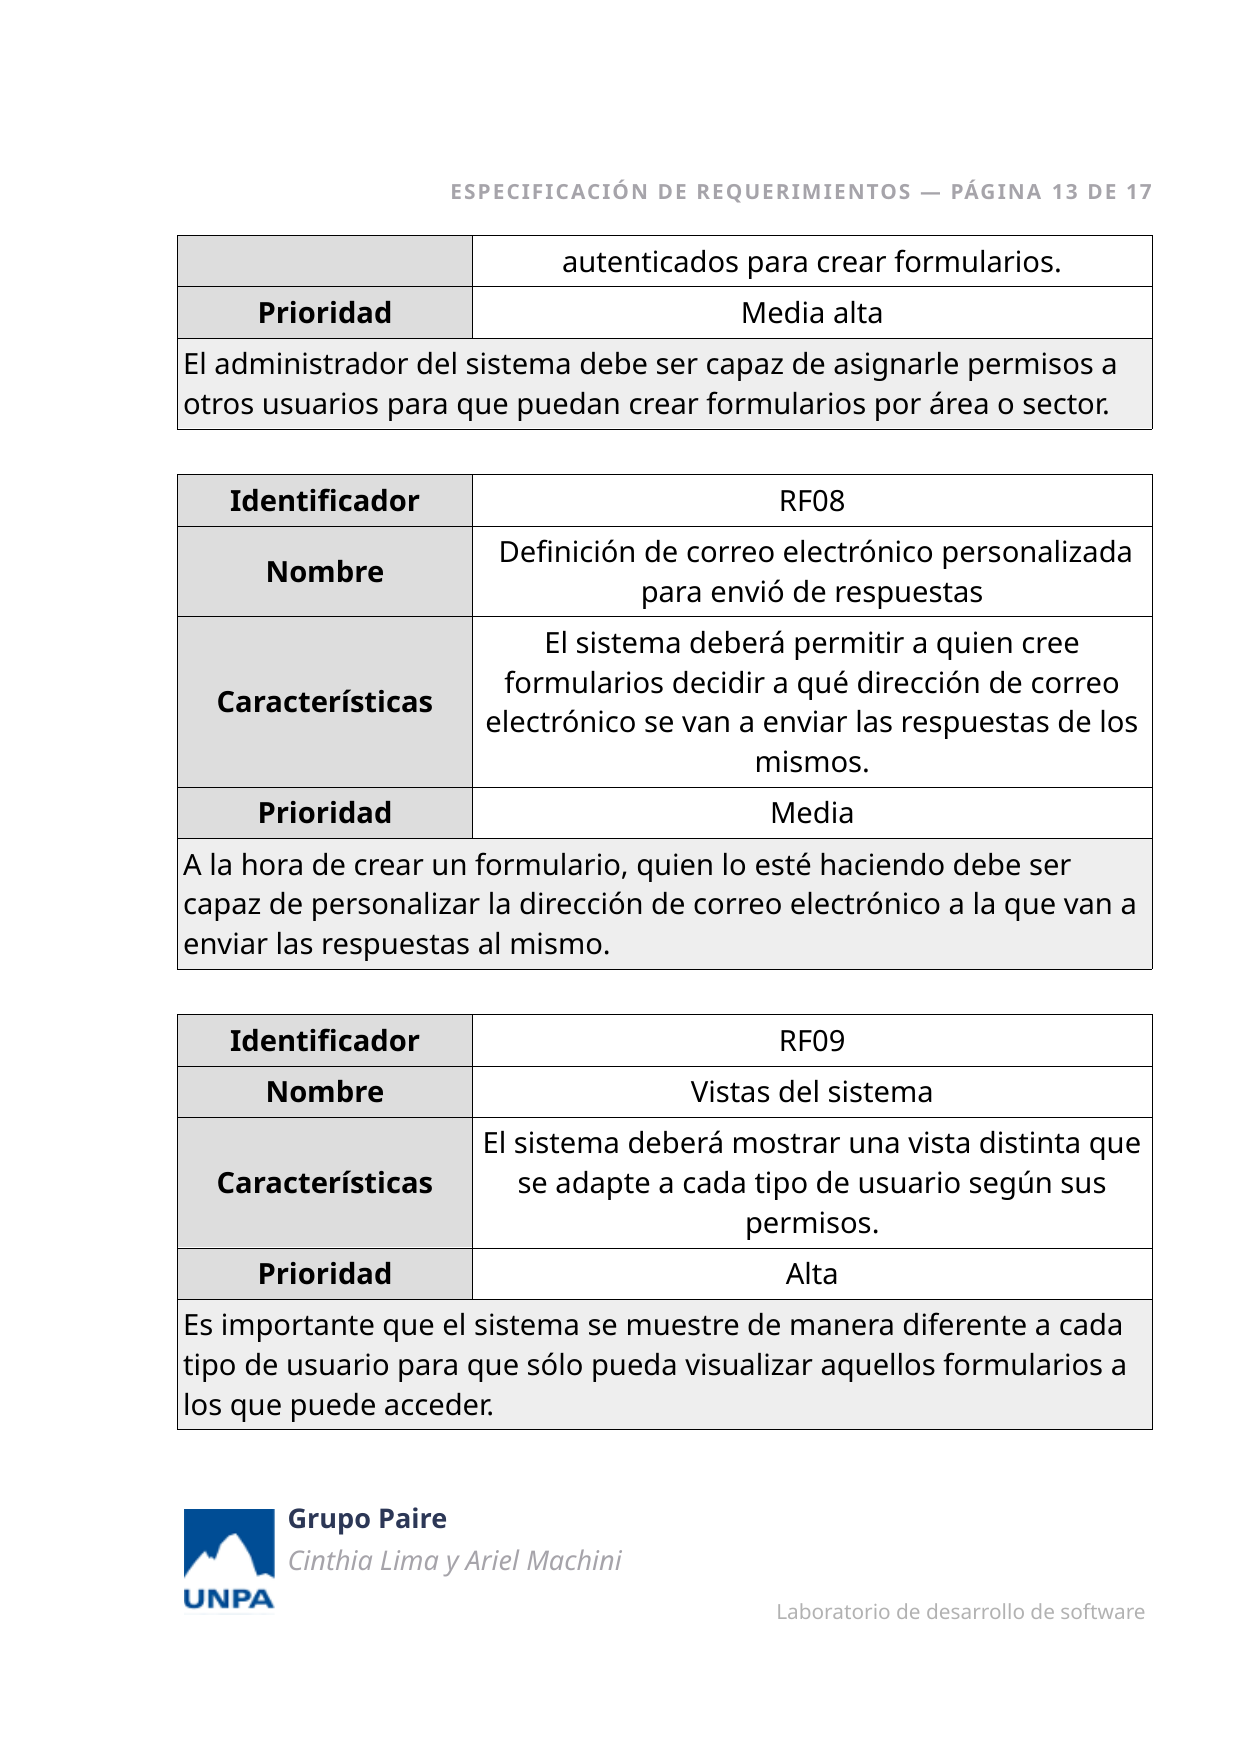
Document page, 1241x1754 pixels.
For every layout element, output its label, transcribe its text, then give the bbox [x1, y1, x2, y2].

table_header RF08 [473, 475, 1152, 526]
table_cell El sistema deberá mostrar una vista distinta que se adapte a cada tipo de usuario según sus permisos. [473, 1118, 1152, 1247]
table_cell autenticados para crear formularios. [473, 236, 1152, 286]
table_header RF09 [473, 1015, 1152, 1066]
table_cell Definición de correo electrónico personalizada para envió de respuestas [473, 527, 1152, 616]
picture [184, 1509, 275, 1615]
table_cell Prioridad [178, 1249, 472, 1299]
table_cell Prioridad [178, 287, 472, 338]
table_cell Vistas del sistema [473, 1067, 1152, 1117]
table_cell Es importante que el sistema se muestre de manera diferente a cada tipo de usuario para que sólo pueda visualizar aquellos formularios a los que puede acceder. [178, 1300, 1152, 1429]
table_cell Prioridad [178, 788, 472, 838]
table_cell Nombre [178, 1067, 472, 1117]
table_cell [178, 236, 472, 286]
table_header Identificador [178, 1015, 472, 1066]
table_cell El sistema deberá permitir a quien cree formularios decidir a qué dirección de correo electrónico se van a enviar las respuestas de los mismos. [473, 617, 1152, 787]
table_header Identificador [178, 475, 472, 526]
table_cell Características [178, 1118, 472, 1247]
table_cell Características [178, 617, 472, 787]
table_cell Media alta [473, 287, 1152, 338]
table_cell Media [473, 788, 1152, 838]
table_cell A la hora de crear un formulario, quien lo esté haciendo debe ser capaz de personalizar la dirección de correo electrónico a la que van a enviar las respuestas al mismo. [178, 839, 1152, 969]
table_cell Alta [473, 1249, 1152, 1299]
table_cell El administrador del sistema debe ser capaz de asignarle permisos a otros usuarios para que puedan crear formularios por área o sector. [178, 339, 1152, 428]
table_cell Nombre [178, 527, 472, 616]
